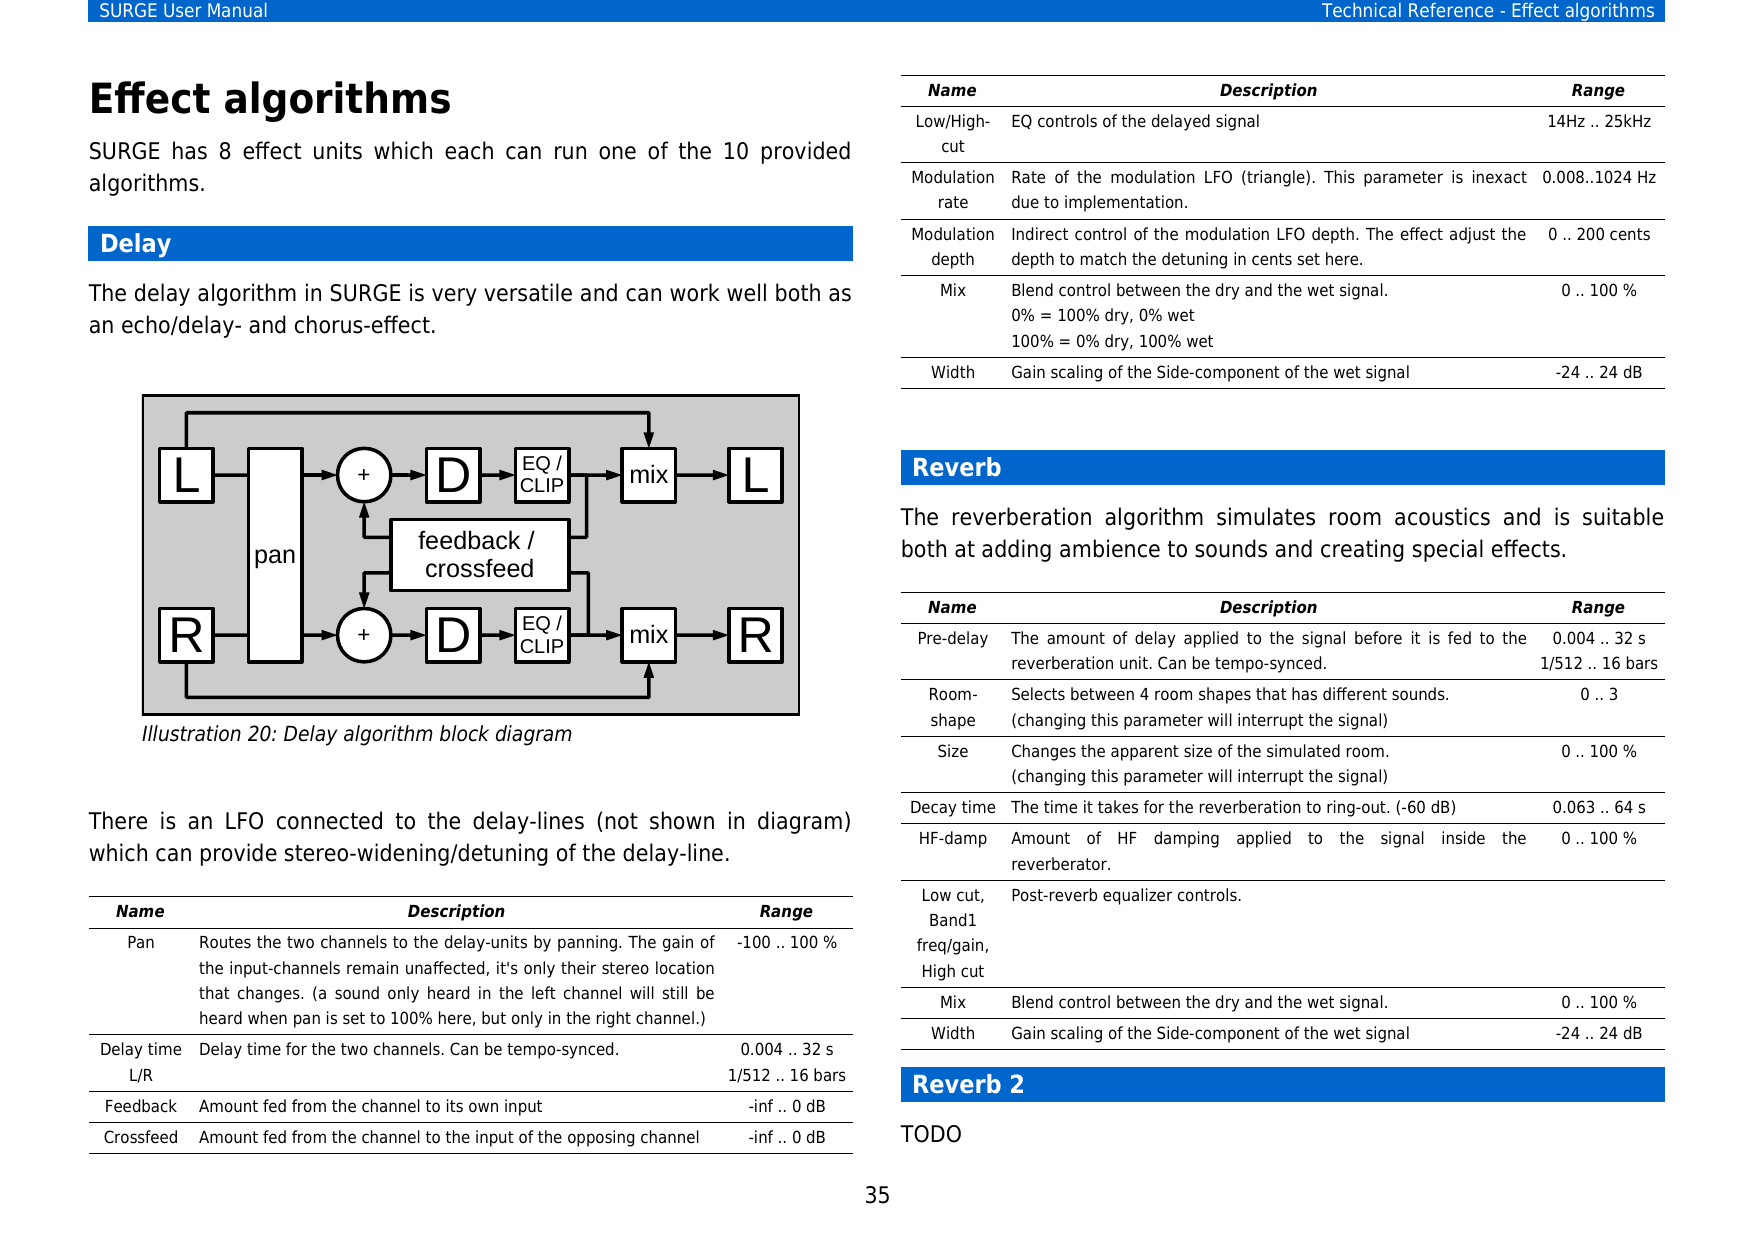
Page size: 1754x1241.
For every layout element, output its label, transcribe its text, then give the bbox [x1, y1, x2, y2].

table_cell 0 .. 100 % [1533, 988, 1665, 1018]
table_cell Gain scaling of the Side-component of the wet signal [1005, 358, 1533, 388]
table_cell Changes the apparent size of the simulated room. (changing this parameter will interrupt the signal) [1005, 737, 1533, 792]
table_header Name [901, 76, 1005, 106]
table_header Description [193, 897, 721, 928]
table_cell Gain scaling of the Side-component of the wet signal [1005, 1019, 1533, 1049]
table_cell 0 .. 3 [1533, 680, 1665, 736]
subtitle Reverb [909, 450, 1657, 485]
text The reverberation algorithm simulates room acoustics and is suitable both at adding ambience to sounds and creating special effects. [901, 504, 1665, 562]
table_cell 0 .. 200 cents [1533, 220, 1665, 275]
table_header Range [1533, 593, 1665, 623]
table_cell 0.004 .. 32 s 1/512 .. 16 bars [721, 1035, 853, 1091]
table_cell Indirect control of the modulation LFO depth. The effect adjust the depth to match the detuning in cents set here. [1005, 220, 1533, 275]
table_header Description [1005, 593, 1533, 623]
table_cell Low/High- cut [901, 107, 1005, 162]
table_cell [1533, 881, 1665, 987]
table_cell Size [901, 737, 1005, 792]
table_cell Delay time for the two channels. Can be tempo-synced. [193, 1035, 721, 1091]
table_cell Modulation rate [901, 163, 1005, 219]
subtitle Effect algorithms [88, 75, 853, 123]
table_cell 0 .. 100 % [1533, 824, 1665, 880]
table_cell Routes the two channels to the delay-units by panning. The gain of the input-channels remain unaffected, it's only their stereo location that changes. (a sound only heard in the left channel will still be heard when pan is set to 100% here, but only in the right channel.) [193, 929, 721, 1034]
table_cell Low cut, Band1 freq/gain, High cut [901, 881, 1005, 987]
table_header Name [89, 897, 193, 928]
table_cell Mix [901, 276, 1005, 357]
table_header Name [901, 593, 1005, 623]
table_cell Amount of HF damping applied to the signal inside the reverberator. [1005, 824, 1533, 880]
subtitle Reverb 2 [901, 1067, 1664, 1102]
table_header Range [1533, 76, 1665, 106]
table_cell EQ controls of the delayed signal [1005, 107, 1533, 162]
table_cell The time it takes for the reverberation to ring-out. (-60 dB) [1005, 793, 1533, 823]
table_cell Decay time [901, 793, 1005, 823]
table_cell HF-damp [901, 824, 1005, 880]
table_cell Amount fed from the channel to its own input [193, 1092, 721, 1122]
table_cell Pan [89, 929, 193, 1034]
table_cell 0.008..1024 Hz [1533, 163, 1665, 219]
table_cell Blend control between the dry and the wet signal. 0% = 100% dry, 0% wet 100% = 0% dry, 100% wet [1005, 276, 1533, 357]
table_cell The amount of delay applied to the signal before it is fed to the reverberation unit. Can be tempo-synced. [1005, 624, 1533, 679]
table_header Description [1005, 76, 1533, 106]
table_cell Crossfeed [89, 1123, 193, 1153]
text The delay algorithm in SURGE is very versatile and can work well both as an echo/delay- and chorus-effect. [88, 280, 853, 338]
table_cell Rate of the modulation LFO (triangle). This parameter is inexact due to implementation. [1005, 163, 1533, 219]
table_cell -100 .. 100 % [721, 929, 853, 1034]
table_cell -inf .. 0 dB [721, 1123, 853, 1153]
table_cell Selects between 4 room shapes that has different sounds. (changing this parameter will interrupt the signal) [1005, 680, 1533, 736]
text TODO [901, 1121, 1665, 1148]
table_cell Mix [901, 988, 1005, 1018]
table_cell 0 .. 100 % [1533, 737, 1665, 792]
table_cell -24 .. 24 dB [1533, 1019, 1665, 1049]
table_cell 14Hz .. 25kHz [1533, 107, 1665, 162]
text There is an LFO connected to the delay-lines (not shown in diagram) which can provide stereo-widening/detuning of the delay-line. [88, 808, 853, 867]
table_cell Pre-delay [901, 624, 1005, 679]
table_cell 0.063 .. 64 s [1533, 793, 1665, 823]
table_cell Post-reverb equalizer controls. [1005, 881, 1533, 987]
table_cell Feedback [89, 1092, 193, 1122]
table_cell Blend control between the dry and the wet signal. [1005, 988, 1533, 1018]
table_header Range [721, 897, 853, 928]
subtitle Delay [97, 226, 845, 261]
text SURGE has 8 effect units which each can run one of the 10 provided algorithms. [88, 138, 853, 197]
table_cell Delay time L/R [89, 1035, 193, 1091]
table_cell 0.004 .. 32 s 1/512 .. 16 bars [1533, 624, 1665, 679]
table_cell Width [901, 358, 1005, 388]
table_cell -24 .. 24 dB [1533, 358, 1665, 388]
table_cell Amount fed from the channel to the input of the opposing channel [193, 1123, 721, 1153]
table_cell Room-shape [901, 680, 1005, 736]
table_cell 0 .. 100 % [1533, 276, 1665, 357]
table_cell Modulation depth [901, 220, 1005, 275]
text Illustration 20: Delay algorithm block diagram [142, 716, 800, 747]
table_cell Width [901, 1019, 1005, 1049]
table_cell -inf .. 0 dB [721, 1092, 853, 1122]
